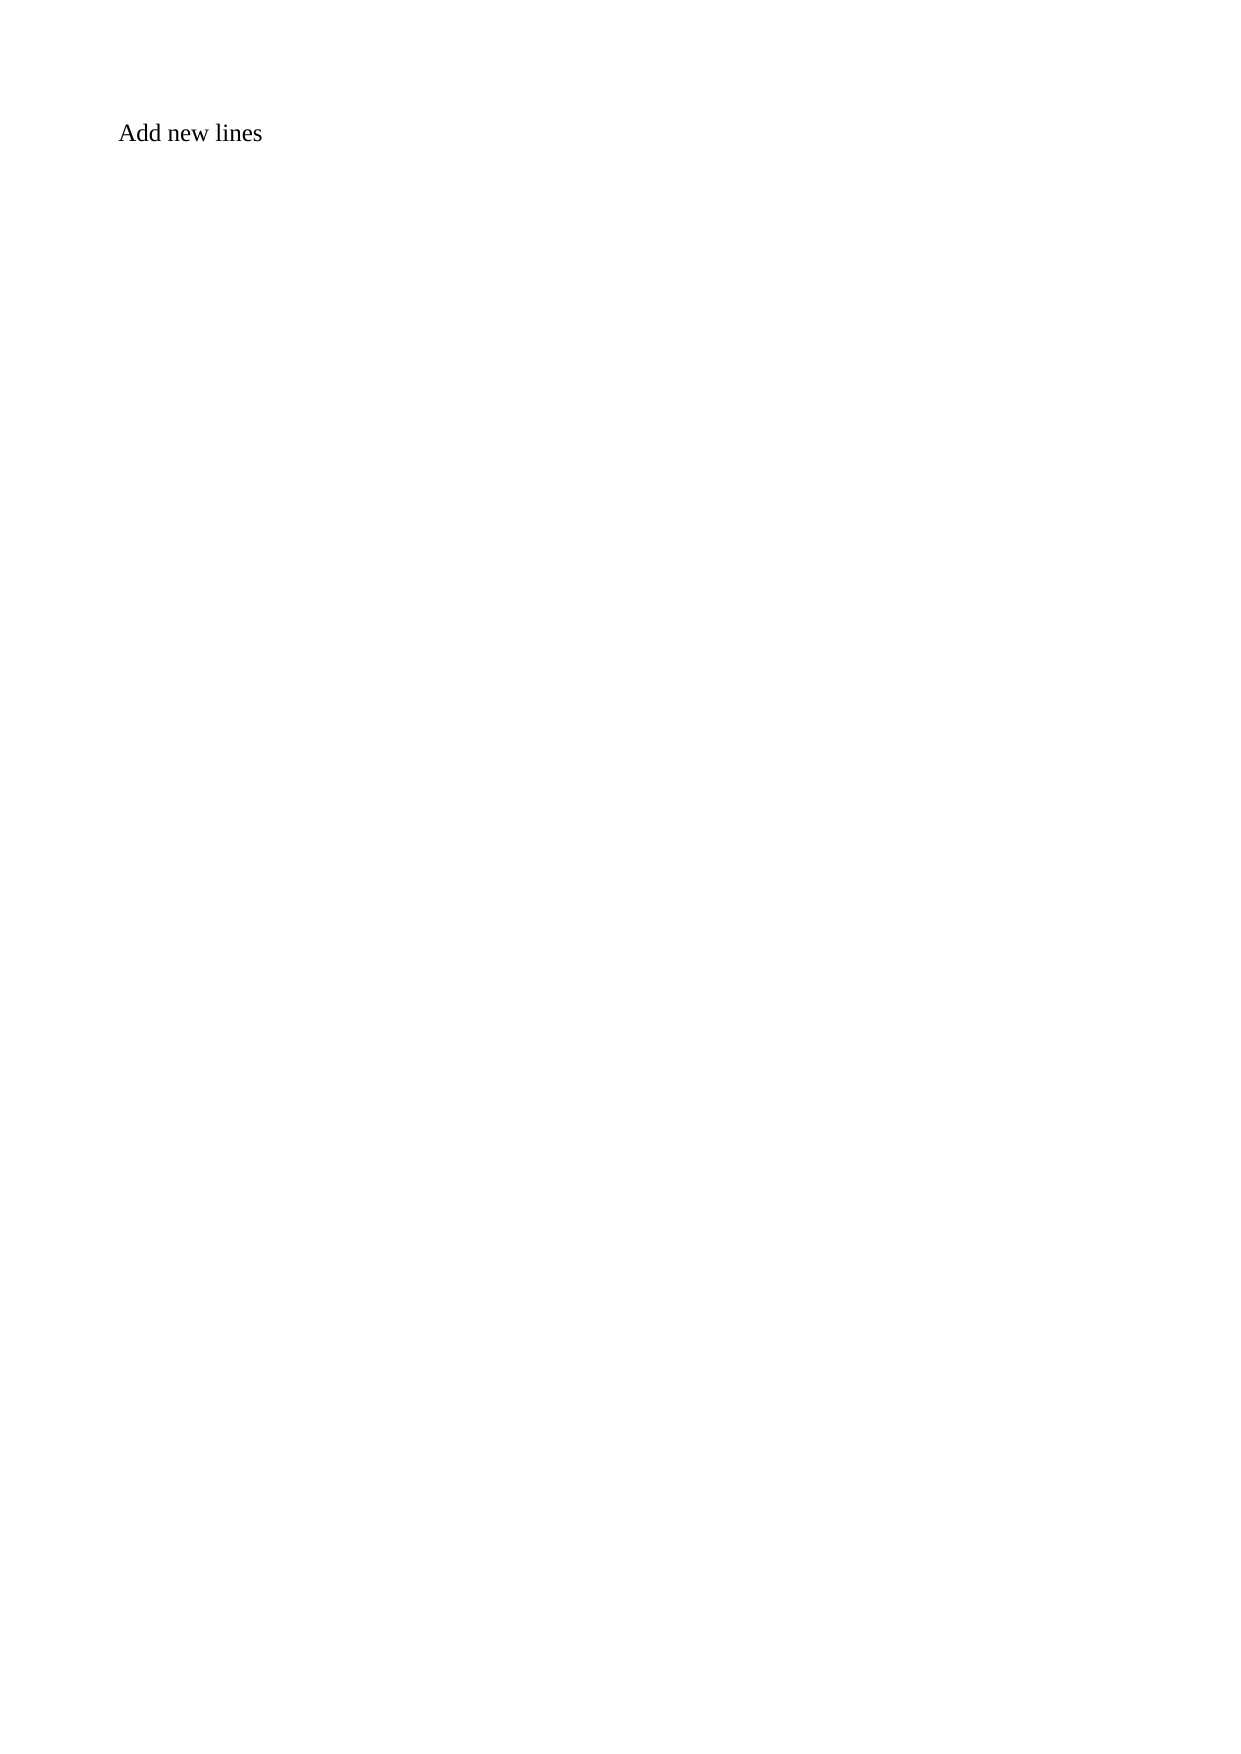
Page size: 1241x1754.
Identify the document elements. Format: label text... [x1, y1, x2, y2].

text Add new lines [118, 118, 1122, 147]
